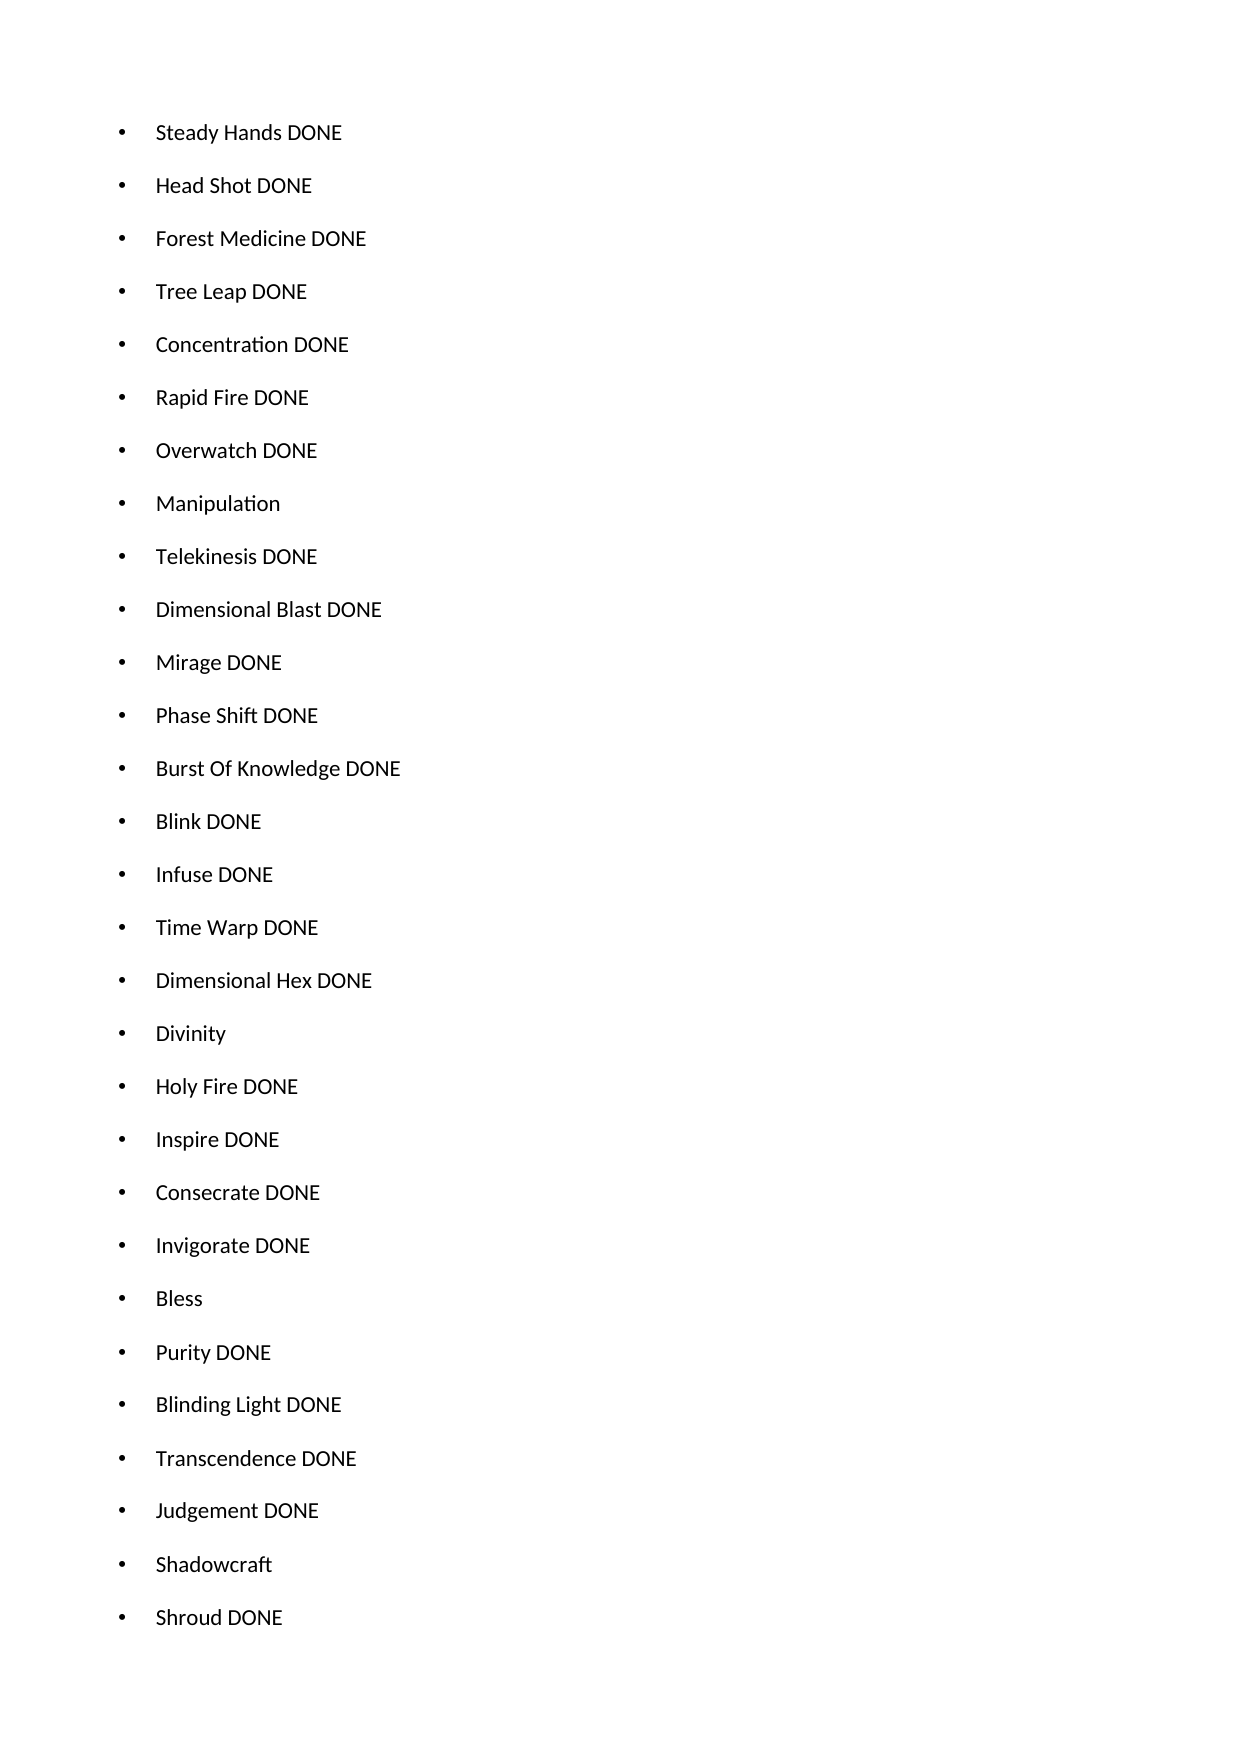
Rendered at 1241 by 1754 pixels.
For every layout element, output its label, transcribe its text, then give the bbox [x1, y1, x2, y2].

list Shroud DONE [81, 1603, 1122, 1631]
list Dimensional Hex DONE [81, 966, 1122, 994]
list Dimensional Blast DONE [81, 595, 1122, 623]
list Forest Medicine DONE [81, 224, 1122, 252]
list Telekinesis DONE [81, 542, 1122, 570]
list Consecrate DONE [81, 1178, 1122, 1207]
list Inspire DONE [81, 1126, 1122, 1153]
list Blinding Light DONE [81, 1391, 1122, 1419]
list Invigorate DONE [81, 1232, 1122, 1259]
list Phase Shift DONE [81, 701, 1122, 729]
list Divinity [81, 1019, 1122, 1047]
list Purity DONE [81, 1338, 1122, 1366]
list Burst Of Knowledge DONE [81, 754, 1122, 782]
list Infuse DONE [81, 860, 1122, 888]
list Steady Hands DONE [81, 118, 1122, 146]
list Bless [81, 1284, 1122, 1313]
list Overwatch DONE [81, 436, 1122, 464]
list Shadowcraft [81, 1550, 1122, 1578]
list Manipulation [81, 489, 1122, 517]
list Concentration DONE [81, 330, 1122, 358]
list Time Warp DONE [81, 913, 1122, 941]
list Mirage DONE [81, 648, 1122, 676]
list Holy Fire DONE [81, 1072, 1122, 1101]
list Blink DONE [81, 807, 1122, 835]
list Judgement DONE [81, 1497, 1122, 1525]
list Tree Leap DONE [81, 277, 1122, 305]
list Rapid Fire DONE [81, 383, 1122, 411]
list Transcendence DONE [81, 1444, 1122, 1472]
list Head Shot DONE [81, 171, 1122, 199]
